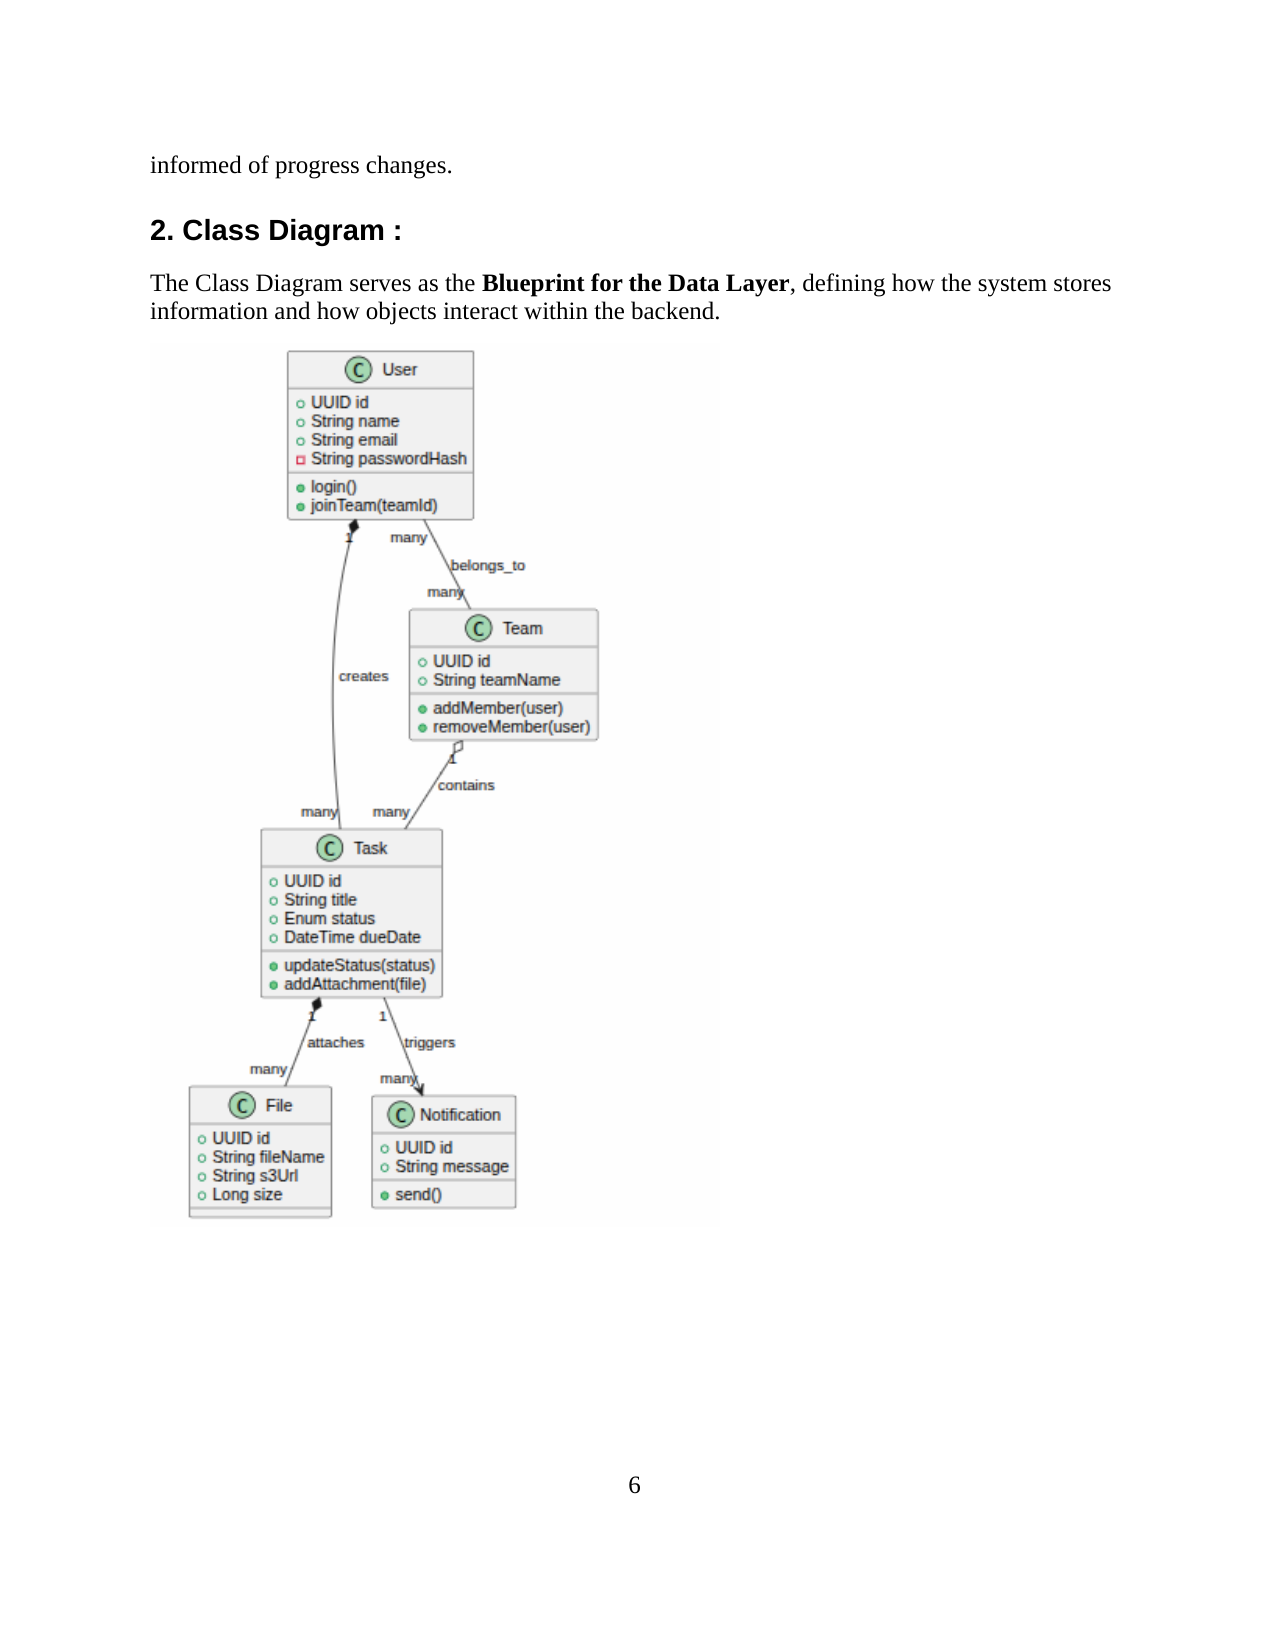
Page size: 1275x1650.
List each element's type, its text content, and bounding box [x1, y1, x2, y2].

picture [150, 343, 721, 1227]
text informed of progress changes. [150, 150, 1125, 179]
subtitle 2. Class Diagram : [150, 213, 1125, 246]
text The Class Diagram serves as the Blueprint for the Data Layer, defining how the system stores information and how objects interact within the backend. [150, 268, 1125, 325]
